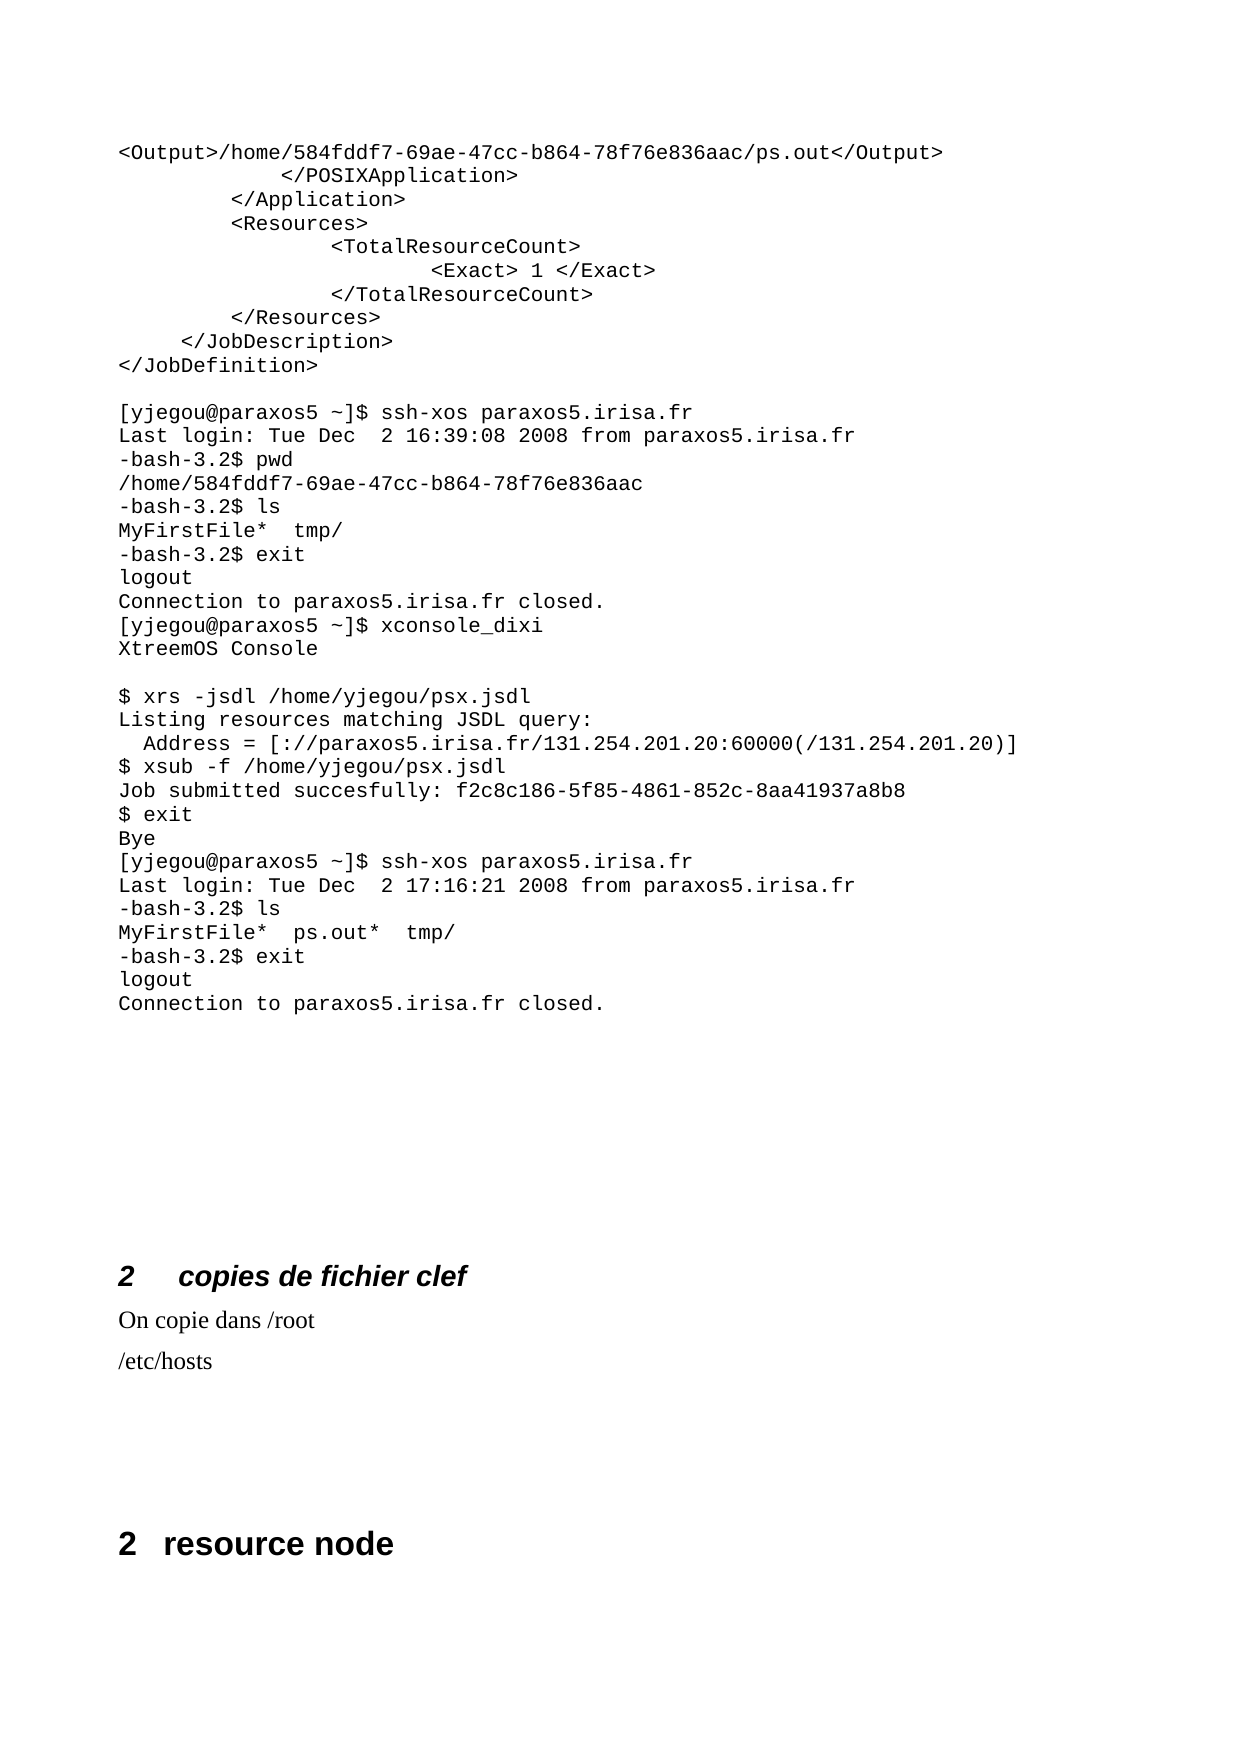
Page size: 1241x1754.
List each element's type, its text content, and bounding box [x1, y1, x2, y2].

text logout [118, 969, 1122, 993]
text Job submitted succesfully: f2c8c186-5f85-4861-852c-8aa41937a8b8 [118, 780, 1122, 804]
text <Output>/home/584fddf7-69ae-47cc-b864-78f76e836aac/ps.out</Output> [118, 118, 1122, 165]
text </Resources> [118, 307, 1122, 331]
text XtreemOS Console [118, 638, 1122, 662]
text <TotalResourceCount> [118, 236, 1122, 260]
text -bash-3.2$ pwd [118, 449, 1122, 473]
text </Application> [118, 189, 1122, 213]
text [yjegou@paraxos5 ~]$ xconsole_dixi [118, 615, 1122, 638]
text <Resources> [118, 213, 1122, 236]
text Address = [://paraxos5.irisa.fr/131.254.201.20:60000(/131.254.201.20)] [118, 733, 1122, 757]
text -bash-3.2$ ls [118, 898, 1122, 922]
text $ exit [118, 804, 1122, 827]
text Connection to paraxos5.irisa.fr closed. [118, 993, 1122, 1017]
text </TotalResourceCount> [118, 284, 1122, 307]
text Connection to paraxos5.irisa.fr closed. [118, 591, 1122, 615]
text logout [118, 567, 1122, 591]
text Listing resources matching JSDL query: [118, 709, 1122, 733]
text $ xsub -f /home/yjegou/psx.jsdl [118, 757, 1122, 780]
text Last login: Tue Dec 2 16:39:08 2008 from paraxos5.irisa.fr [118, 426, 1122, 449]
text -bash-3.2$ exit [118, 946, 1122, 969]
text [yjegou@paraxos5 ~]$ ssh-xos paraxos5.irisa.fr [118, 402, 1122, 426]
text $ xrs -jsdl /home/yjegou/psx.jsdl [118, 686, 1122, 709]
text Bye [118, 827, 1122, 851]
text MyFirstFile* tmp/ [118, 520, 1122, 544]
text </JobDefinition> [118, 354, 1122, 378]
text </JobDescription> [118, 331, 1122, 354]
text -bash-3.2$ ls [118, 496, 1122, 520]
text /etc/hosts [118, 1346, 1122, 1375]
text Last login: Tue Dec 2 17:16:21 2008 from paraxos5.irisa.fr [118, 875, 1122, 898]
text On copie dans /root [118, 1305, 1122, 1333]
text -bash-3.2$ exit [118, 544, 1122, 567]
subtitle resource node [118, 1523, 1122, 1562]
text [yjegou@paraxos5 ~]$ ssh-xos paraxos5.irisa.fr [118, 851, 1122, 875]
text </POSIXApplication> [118, 165, 1122, 189]
text <Exact> 1 </Exact> [118, 260, 1122, 284]
text /home/584fddf7-69ae-47cc-b864-78f76e836aac [118, 473, 1122, 496]
text MyFirstFile* ps.out* tmp/ [118, 922, 1122, 946]
subtitle copies de fichier clef [118, 1259, 1122, 1292]
